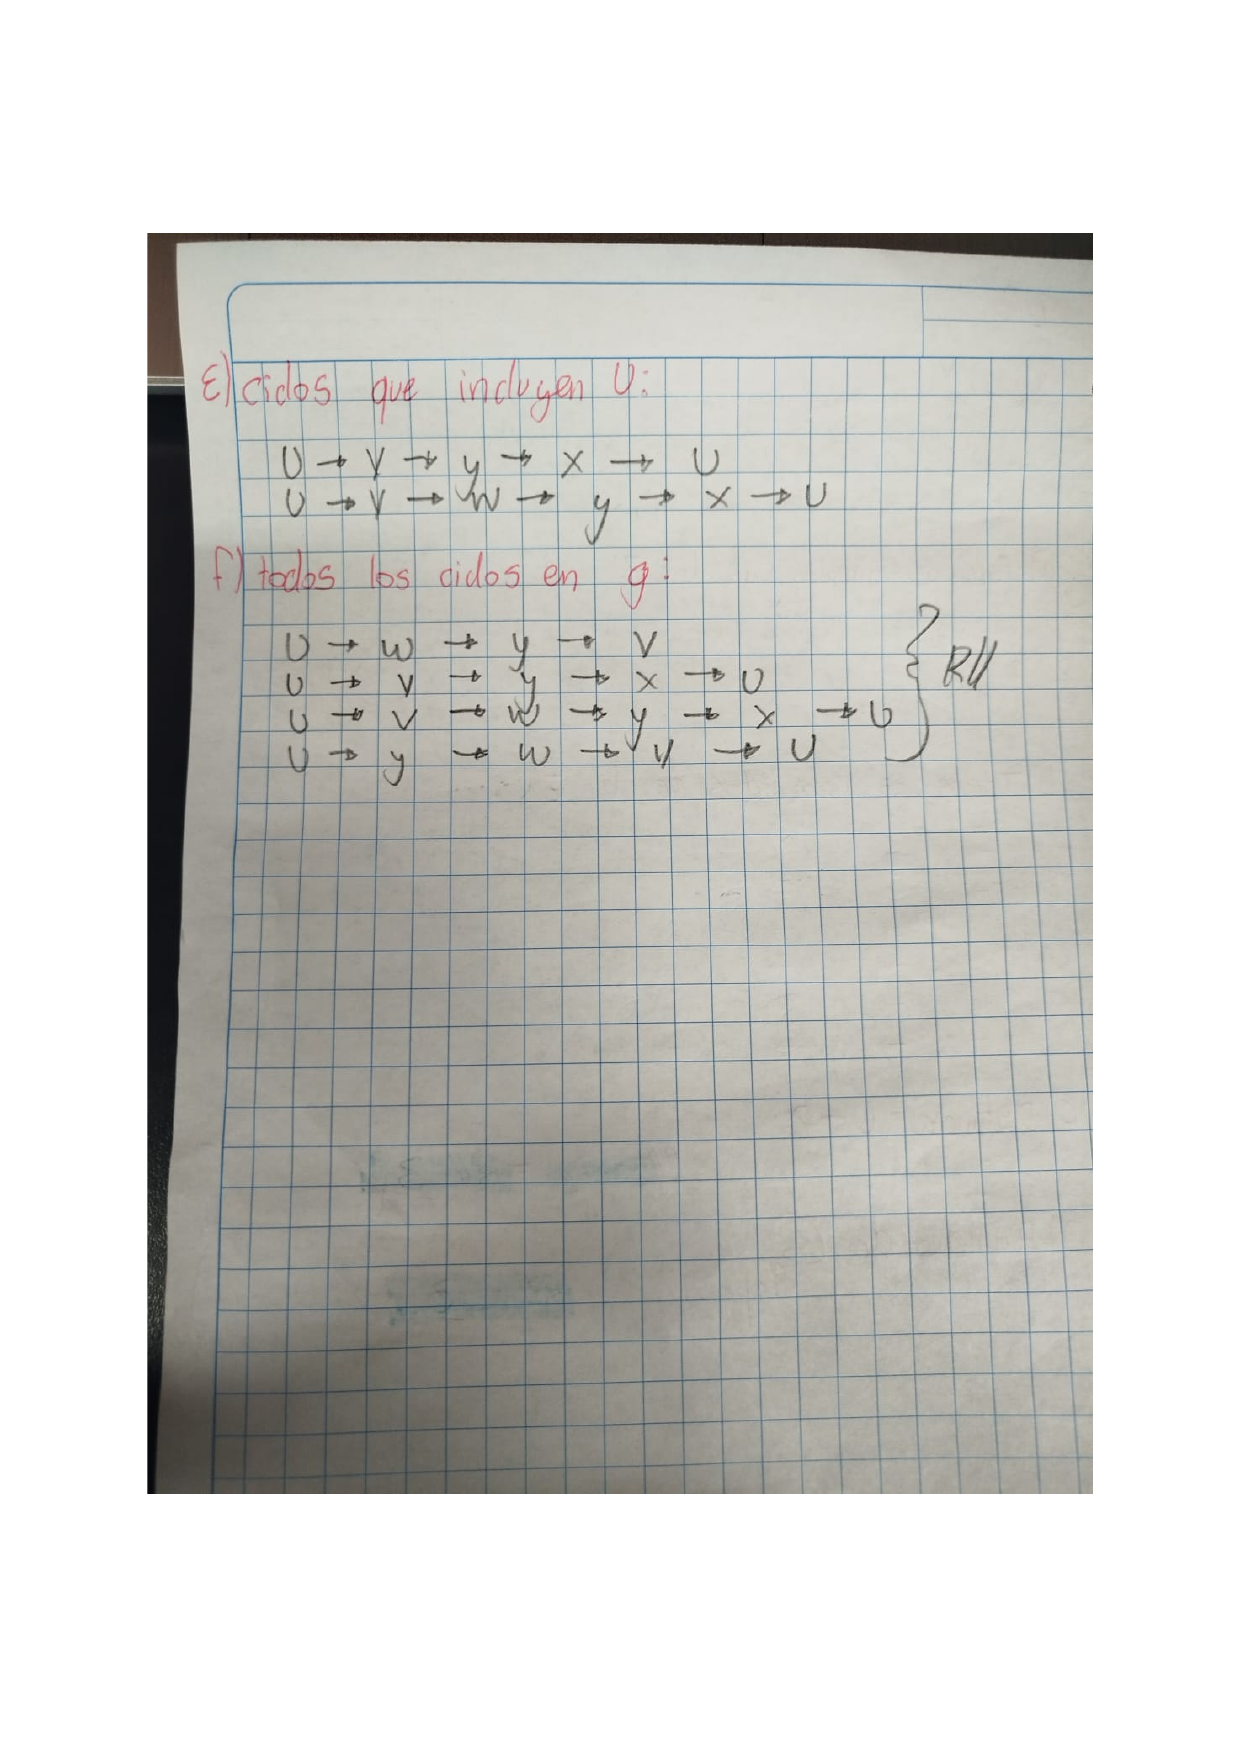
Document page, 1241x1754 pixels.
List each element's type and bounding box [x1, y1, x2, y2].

picture [147, 233, 1093, 1494]
